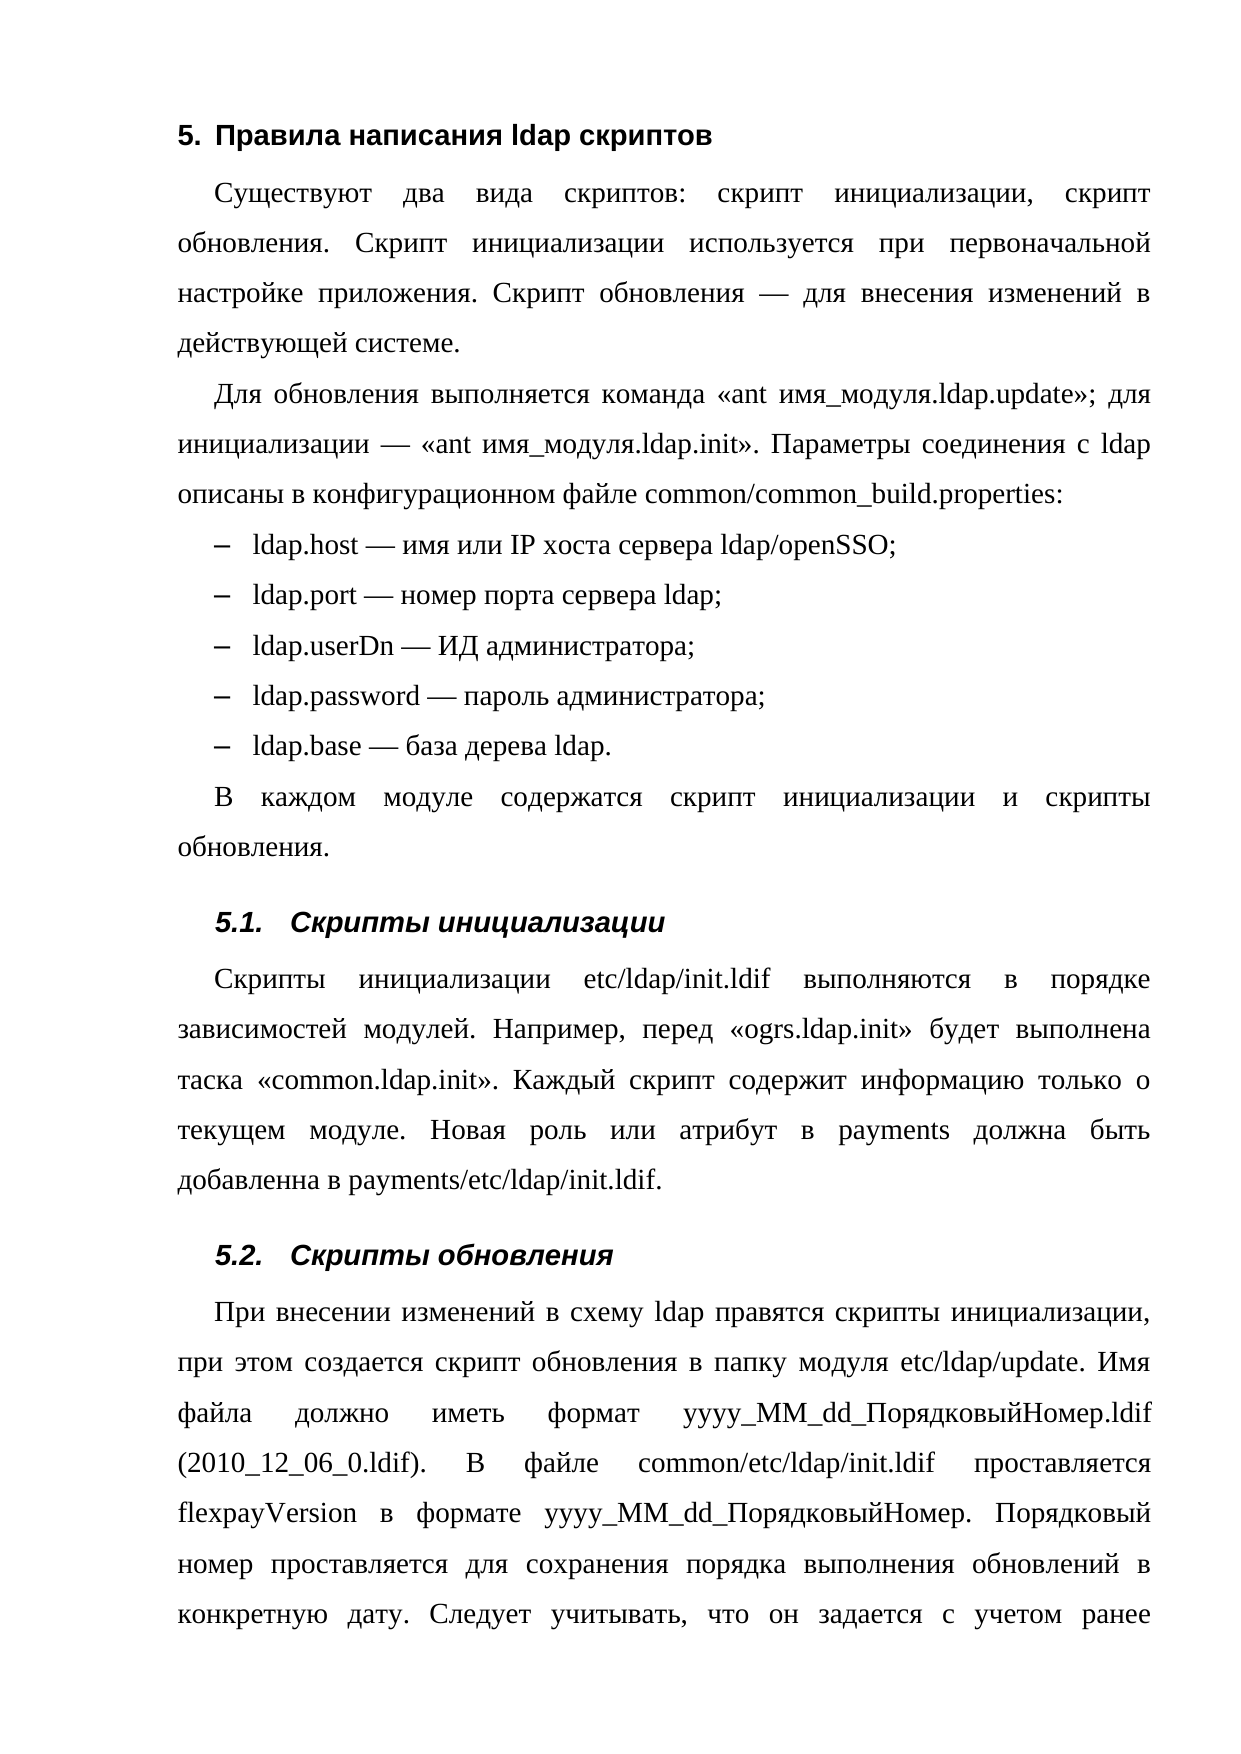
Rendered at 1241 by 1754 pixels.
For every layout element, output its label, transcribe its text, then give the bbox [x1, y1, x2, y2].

text Для обновления выполняется команда «ant имя_модуля.ldap.update»; для инициализации — «ant имя_модуля.ldap.init». Параметры соединения с ldap описаны в конфигурационном файле common/common_build.properties: [177, 376, 1152, 510]
list ldap.userDn — ИД администратора; [177, 628, 1152, 661]
subtitle Скрипты обновления [215, 1238, 1152, 1271]
list ldap.base — база дерева ldap. [177, 728, 1152, 762]
list ldap.host — имя или IP хоста сервера ldap/openSSO; [177, 527, 1152, 561]
text В каждом модуле содержатся скрипт инициализации и скрипты обновления. [177, 779, 1152, 863]
list ldap.port — номер порта сервера ldap; [177, 577, 1152, 611]
text Скрипты инициализации etc/ldap/init.ldif выполняются в порядке зависимостей модулей. Например, перед «ogrs.ldap.init» будет выполнена таска «common.ldap.init». Каждый скрипт содержит информацию только о текущем модуле. Новая роль или атрибут в payments должна быть добавленна в payments/etc/ldap/init.ldif. [177, 961, 1152, 1196]
subtitle Скрипты инициализации [215, 904, 1152, 938]
text При внесении изменений в схему ldap правятся скрипты инициализации, при этом создается скрипт обновления в папку модуля etc/ldap/update. Имя файла должно иметь формат yyyy_MM_dd_ПорядковыйНомер.ldif (2010_12_06_0.ldif). В файле common/etc/ldap/init.ldif проставляется flexpayVersion в формате yyyy_MM_dd_ПорядковыйНомер. Порядковый номер проставляется для сохранения порядка выполнения обновлений в конкретную дату. Следует учитывать, что он задается с учетом ранее [177, 1294, 1152, 1630]
text Существуют два вида скриптов: скрипт инициализации, скрипт обновления. Скрипт инициализации используется при первоначальной настройке приложения. Скрипт обновления — для внесения изменений в действующей системе. [177, 175, 1152, 359]
subtitle Правила написания ldap скриптов [177, 118, 1152, 152]
list ldap.password — пароль администратора; [177, 678, 1152, 712]
